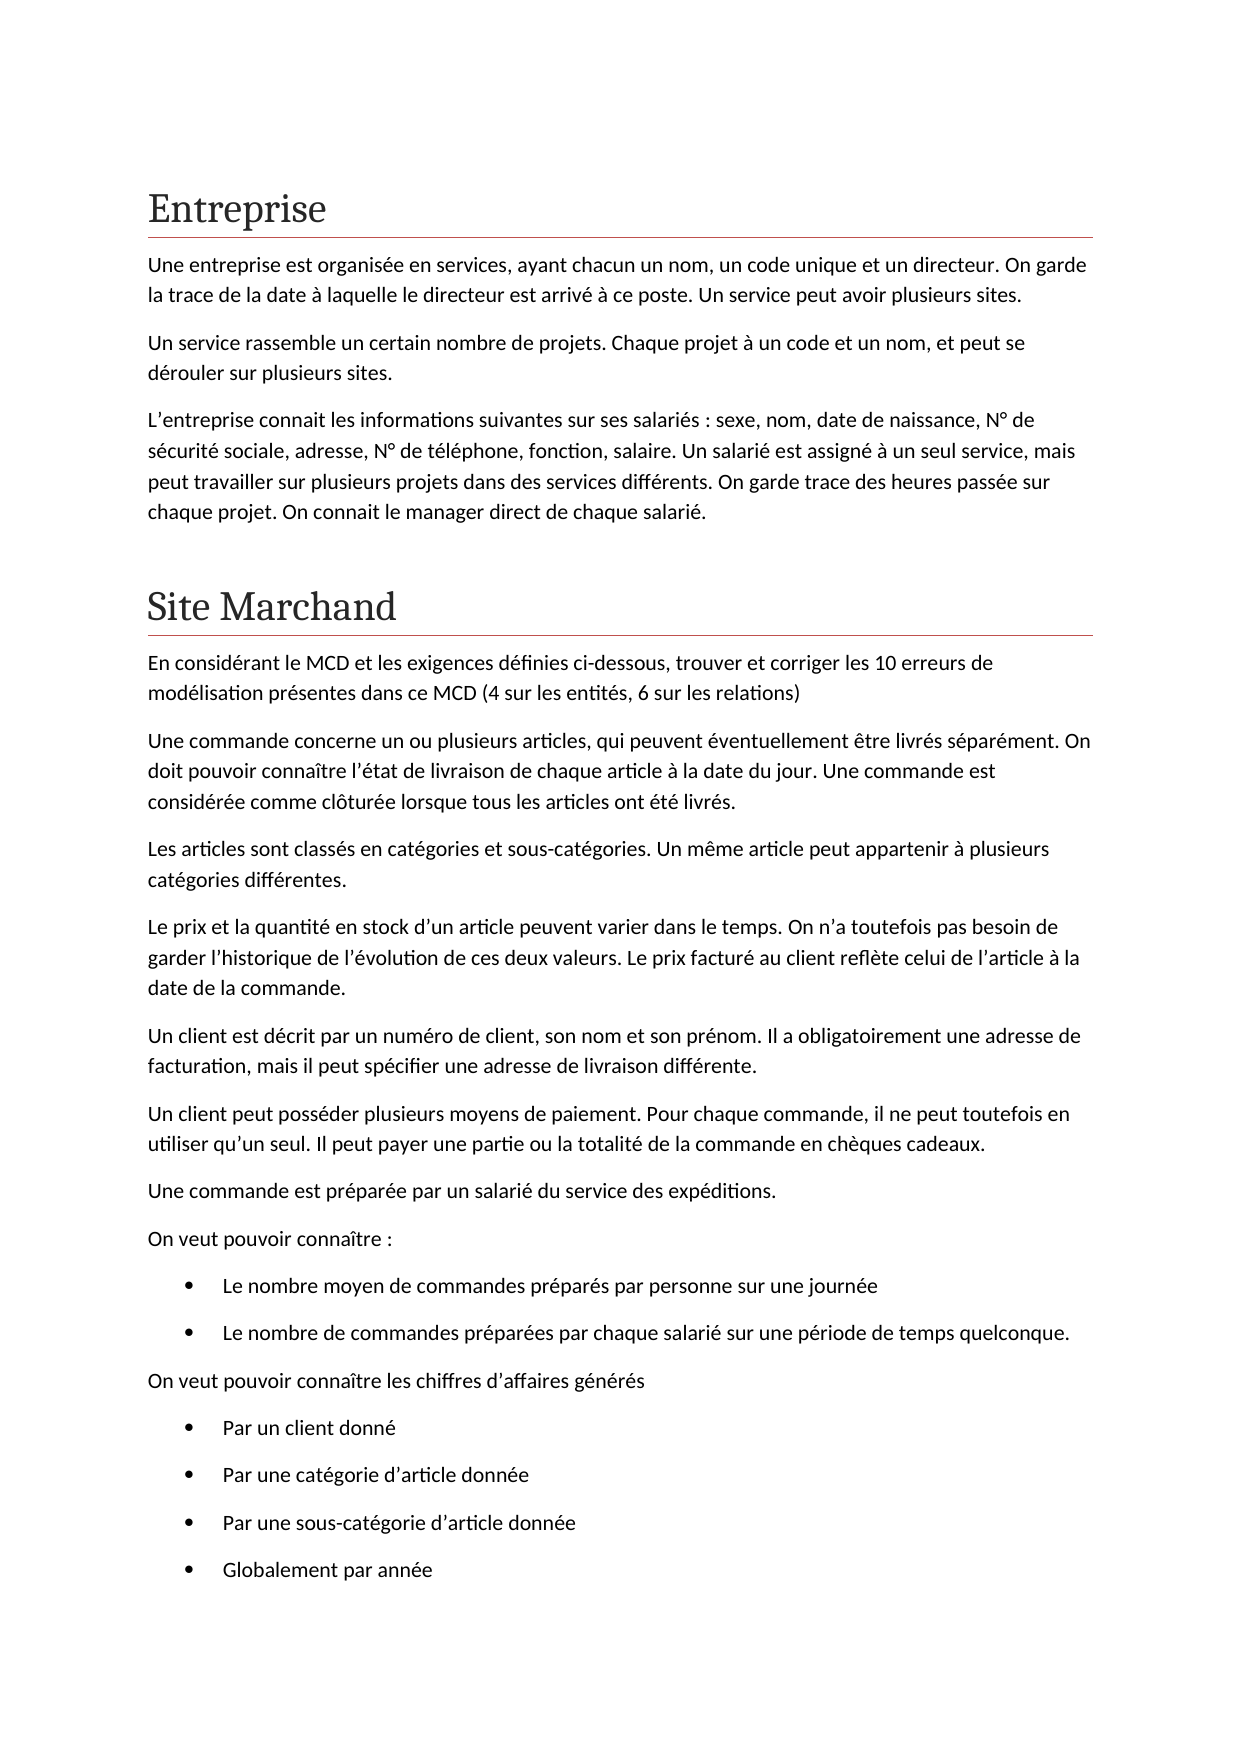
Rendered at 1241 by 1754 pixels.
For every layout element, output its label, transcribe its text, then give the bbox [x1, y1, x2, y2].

list Par une sous-catégorie d’article donnée [185, 1509, 1093, 1535]
subtitle Site Marchand [148, 583, 1093, 635]
text Une commande concerne un ou plusieurs articles, qui peuvent éventuellement être livrés séparément. On doit pouvoir connaître l’état de livraison de chaque article à la date du jour. Une commande est considérée comme clôturée lorsque tous les articles ont été livrés. [148, 727, 1093, 815]
text On veut pouvoir connaître les chiffres d’affaires générés [148, 1367, 1093, 1393]
text Un service rassemble un certain nombre de projets. Chaque projet à un code et un nom, et peut se dérouler sur plusieurs sites. [148, 329, 1093, 386]
list Par un client donné [185, 1414, 1093, 1441]
text On veut pouvoir connaître : [148, 1225, 1093, 1252]
text Une entreprise est organisée en services, ayant chacun un nom, un code unique et un directeur. On garde la trace de la date à laquelle le directeur est arrivé à ce poste. Un service peut avoir plusieurs sites. [148, 251, 1093, 308]
text Le prix et la quantité en stock d’un article peuvent varier dans le temps. On n’a toutefois pas besoin de garder l’historique de l’évolution de ces deux valeurs. Le prix facturé au client reflète celui de l’article à la date de la commande. [148, 913, 1093, 1001]
text Un client peut posséder plusieurs moyens de paiement. Pour chaque commande, il ne peut toutefois en utiliser qu’un seul. Il peut payer une partie ou la totalité de la commande en chèques cadeaux. [148, 1100, 1093, 1157]
list Le nombre de commandes préparées par chaque salarié sur une période de temps quelconque. [185, 1319, 1093, 1346]
text Les articles sont classés en catégories et sous-catégories. Un même article peut appartenir à plusieurs catégories différentes. [148, 835, 1093, 893]
text En considérant le MCD et les exigences définies ci-dessous, trouver et corriger les 10 erreurs de modélisation présentes dans ce MCD (4 sur les entités, 6 sur les relations) [148, 649, 1093, 706]
subtitle Entreprise [148, 185, 1093, 237]
list Globalement par année [185, 1556, 1093, 1583]
text Une commande est préparée par un salarié du service des expéditions. [148, 1178, 1093, 1204]
text L’entreprise connait les informations suivantes sur ses salariés : sexe, nom, date de naissance, N° de sécurité sociale, adresse, N° de téléphone, fonction, salaire. Un salarié est assigné à un seul service, mais peut travailler sur plusieurs projets dans des services différents. On garde trace des heures passée sur chaque projet. On connait le manager direct de chaque salarié. [148, 407, 1093, 525]
list Le nombre moyen de commandes préparés par personne sur une journée [185, 1272, 1093, 1299]
list Par une catégorie d’article donnée [185, 1461, 1093, 1488]
text Un client est décrit par un numéro de client, son nom et son prénom. Il a obligatoirement une adresse de facturation, mais il peut spécifier une adresse de livraison différente. [148, 1022, 1093, 1079]
